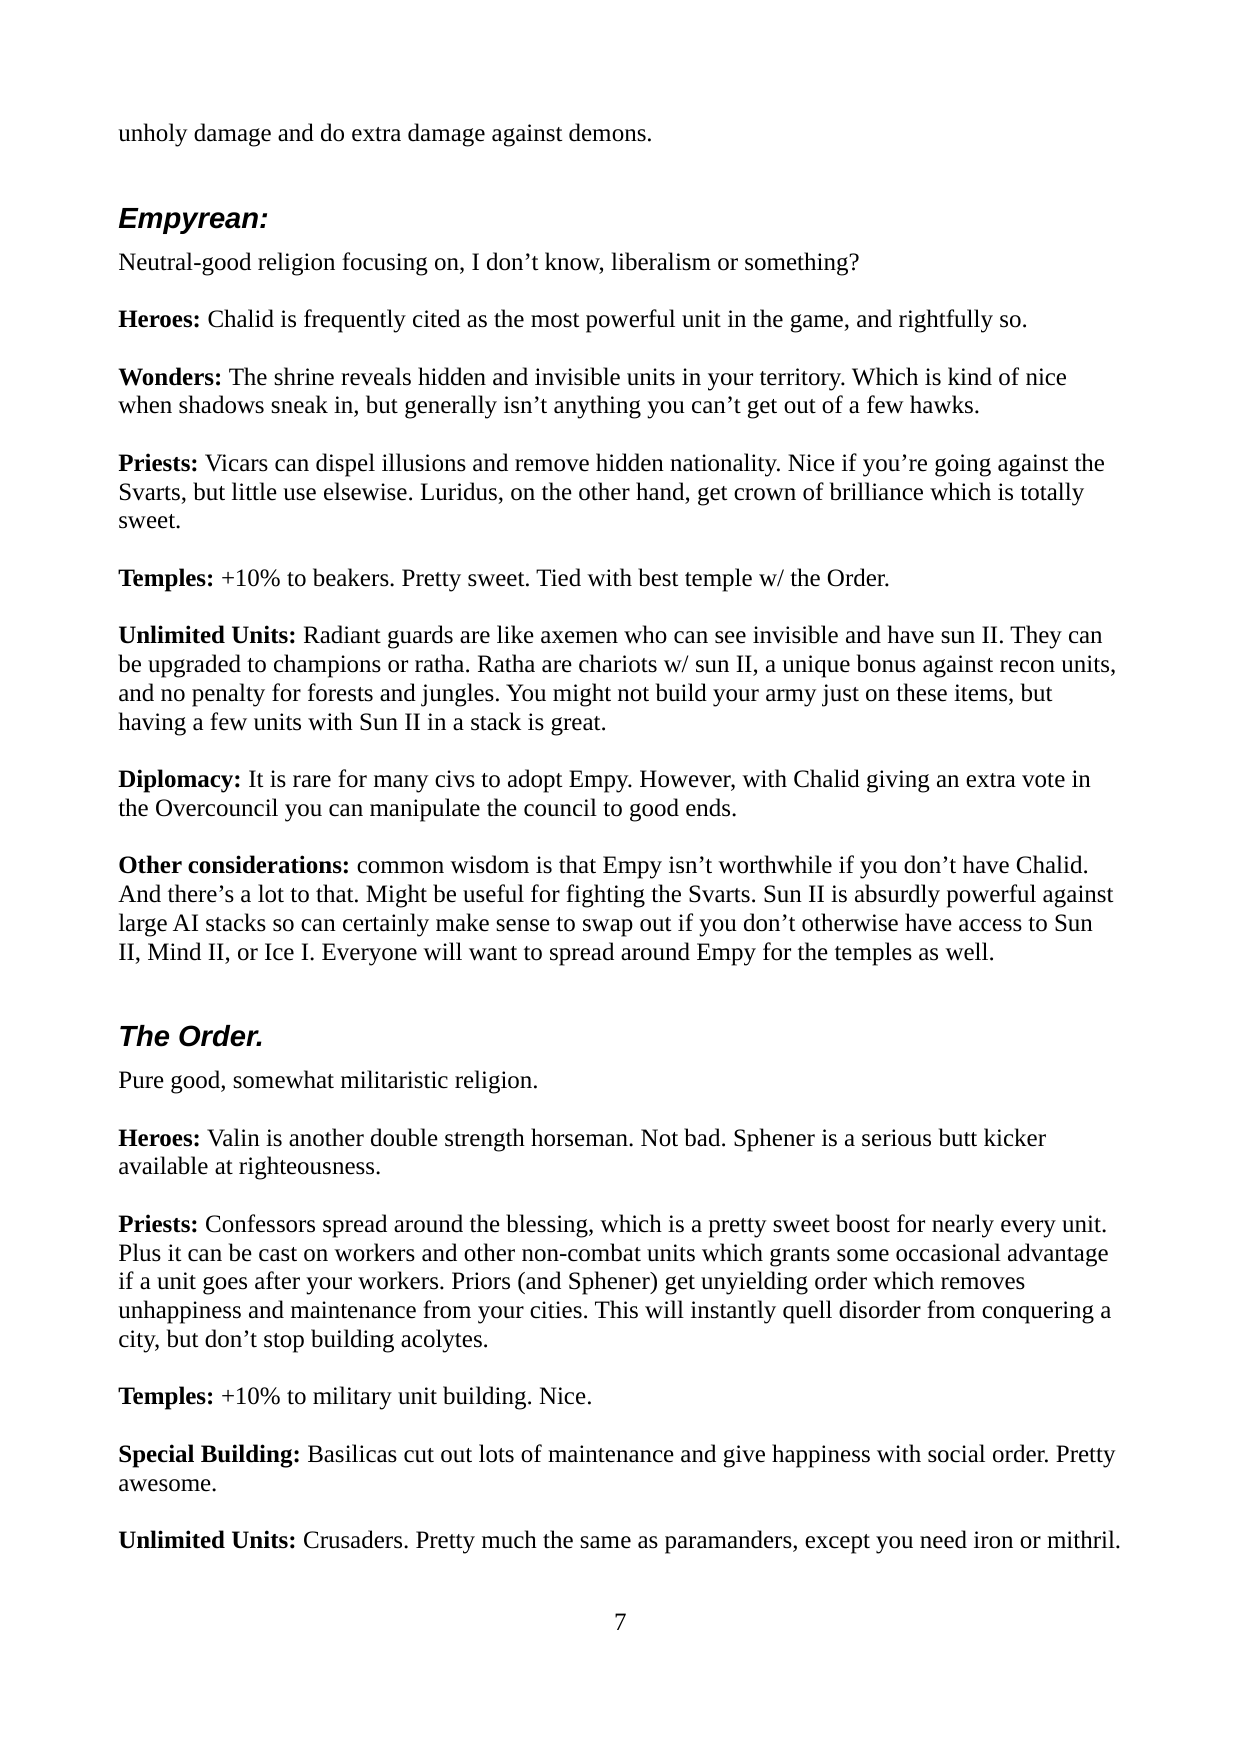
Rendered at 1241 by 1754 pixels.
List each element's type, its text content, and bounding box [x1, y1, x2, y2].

text Heroes: Valin is another double strength horseman. Not bad. Sphener is a serious butt kicker available at righteousness. [118, 1123, 1122, 1180]
text Neutral-good religion focusing on, I don’t know, liberalism or something? [118, 247, 1122, 275]
text unholy damage and do extra damage against demons. [118, 118, 1122, 147]
text Unlimited Units: Crusaders. Pretty much the same as paramanders, except you need iron or mithril. [118, 1525, 1122, 1554]
text Unlimited Units: Radiant guards are like axemen who can see invisible and have sun II. They can be upgraded to champions or ratha. Ratha are chariots w/ sun II, a unique bonus against recon units, and no penalty for forests and jungles. You might not build your army just on these items, but having a few units with Sun II in a stack is great. [118, 620, 1122, 735]
text Special Building: Basilicas cut out lots of maintenance and give happiness with social order. Pretty awesome. [118, 1439, 1122, 1496]
text Pure good, somewhat militaristic religion. [118, 1065, 1122, 1094]
text Diplomacy: It is rare for many civs to adopt Empy. However, with Chalid giving an extra vote in the Overcouncil you can manipulate the council to good ends. [118, 764, 1122, 822]
text Temples: +10% to military unit building. Nice. [118, 1381, 1122, 1410]
text Priests: Vicars can dispel illusions and remove hidden nationality. Nice if you’re going against the Svarts, but little use elsewise. Luridus, on the other hand, get crown of brilliance which is totally sweet. [118, 448, 1122, 534]
text Other considerations: common wisdom is that Empy isn’t worthwhile if you don’t have Chalid. And there’s a lot to that. Might be useful for fighting the Svarts. Sun II is absurdly powerful against large AI stacks so can certainly make sense to swap out if you don’t otherwise have access to Sun II, Mind II, or Ice I. Everyone will want to spread around Empy for the temples as well. [118, 850, 1122, 965]
text Temples: +10% to beakers. Pretty sweet. Tied with best temple w/ the Order. [118, 563, 1122, 592]
subtitle Empyrean: [118, 201, 1122, 234]
text Heroes: Chalid is frequently cited as the most powerful unit in the game, and rightfully so. [118, 304, 1122, 333]
text Priests: Confessors spread around the blessing, which is a pretty sweet boost for nearly every unit. Plus it can be cast on workers and other non-combat units which grants some occasional advantage if a unit goes after your workers. Priors (and Sphener) get unyielding order which removes unhappiness and maintenance from your cities. This will instantly quell disorder from conquering a city, but don’t stop building acolytes. [118, 1209, 1122, 1353]
text Wonders: The shrine reveals hidden and invisible units in your territory. Which is kind of nice when shadows sneak in, but generally isn’t anything you can’t get out of a few hawks. [118, 362, 1122, 419]
subtitle The Order. [118, 1019, 1122, 1053]
